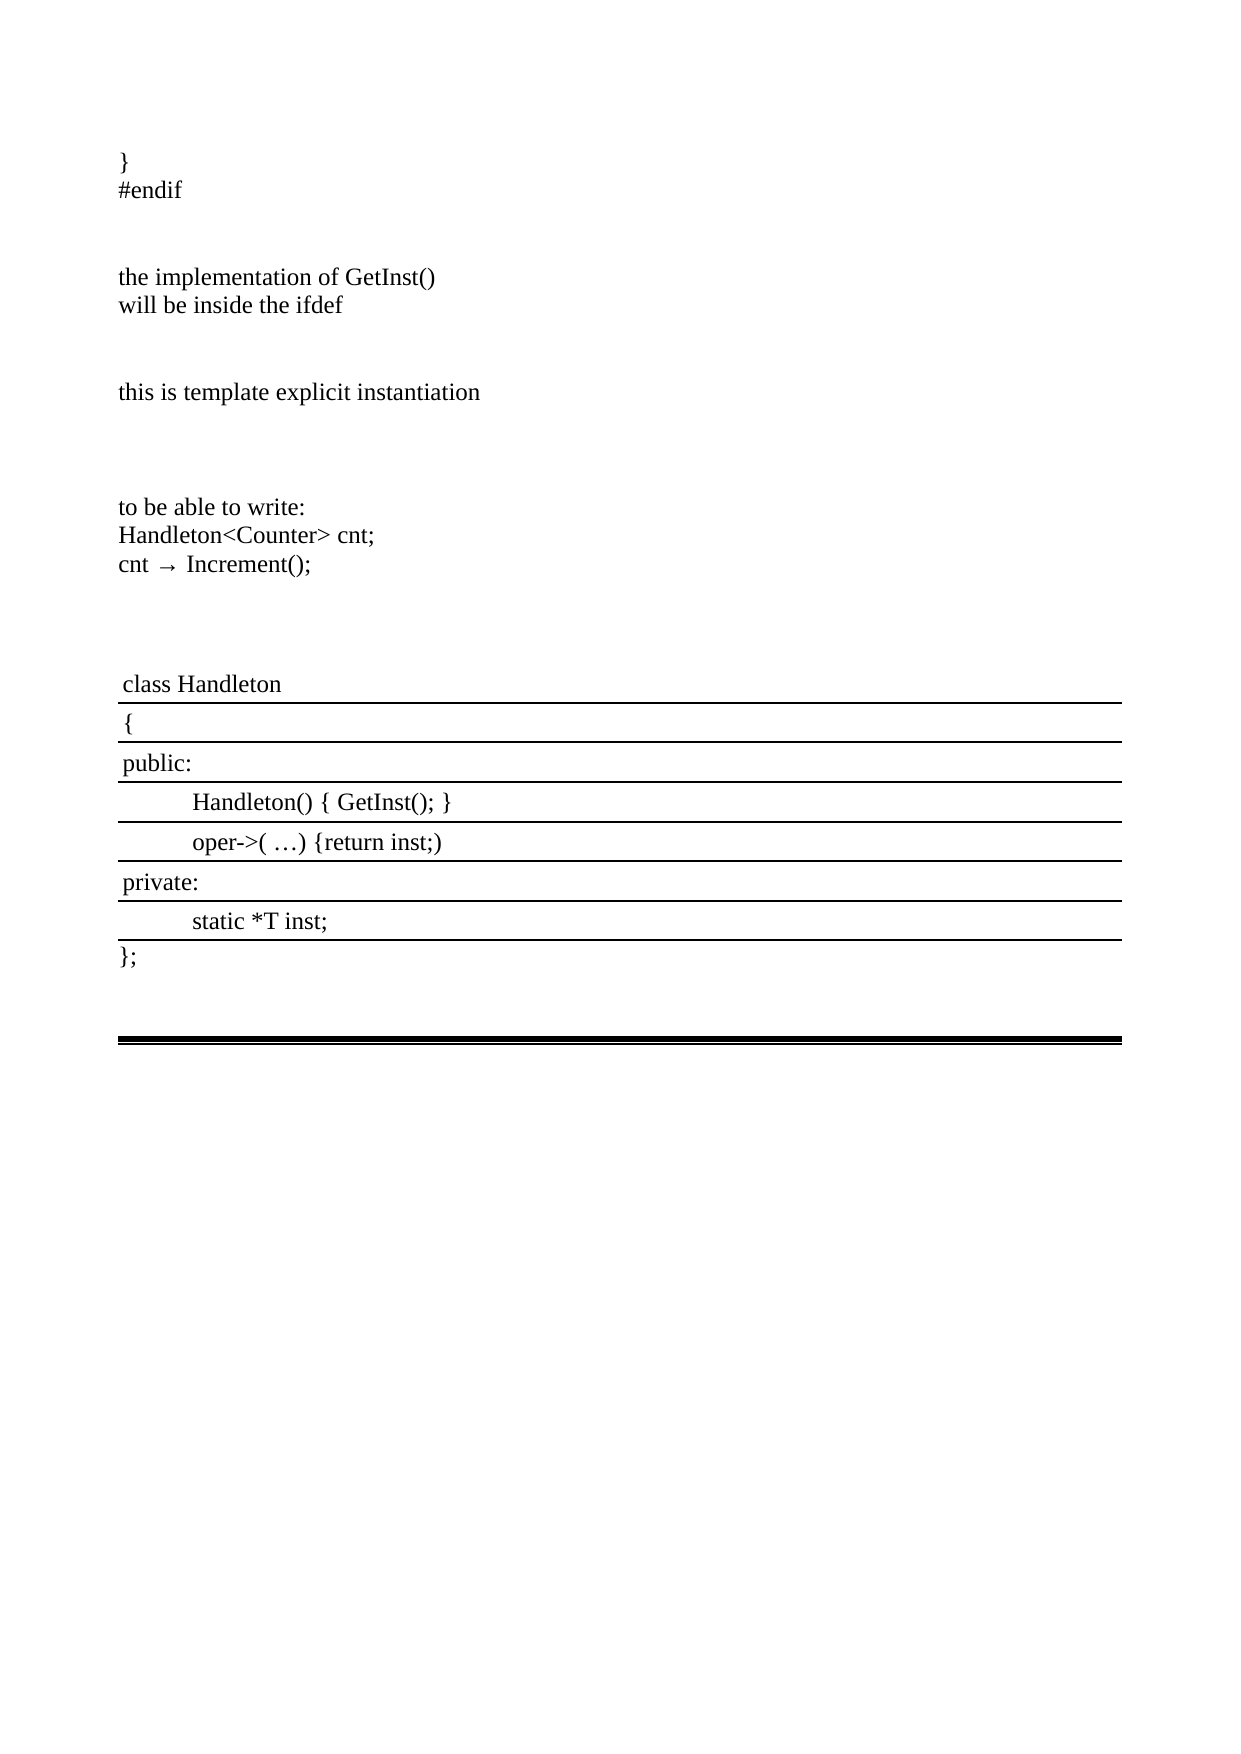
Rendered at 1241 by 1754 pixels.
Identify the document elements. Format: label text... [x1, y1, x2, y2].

text } [118, 147, 1122, 176]
text Handleton<Counter> cnt; [118, 521, 1122, 549]
text this is template explicit instantiation [118, 377, 1122, 406]
text oper->( …) {return inst;) [118, 823, 1122, 860]
text cnt → Increment(); [118, 549, 1122, 578]
text to be able to write: [118, 492, 1122, 521]
text will be inside the ifdef [118, 291, 1122, 319]
text { [118, 704, 1122, 741]
text }; [118, 941, 1122, 970]
text class Handleton [118, 636, 1122, 702]
text Handleton() { GetInst(); } [118, 783, 1122, 821]
text private: [118, 862, 1122, 900]
text the implementation of GetInst() [118, 262, 1122, 291]
text #endif [118, 176, 1122, 204]
text static *T inst; [118, 902, 1122, 939]
text public: [118, 743, 1122, 781]
